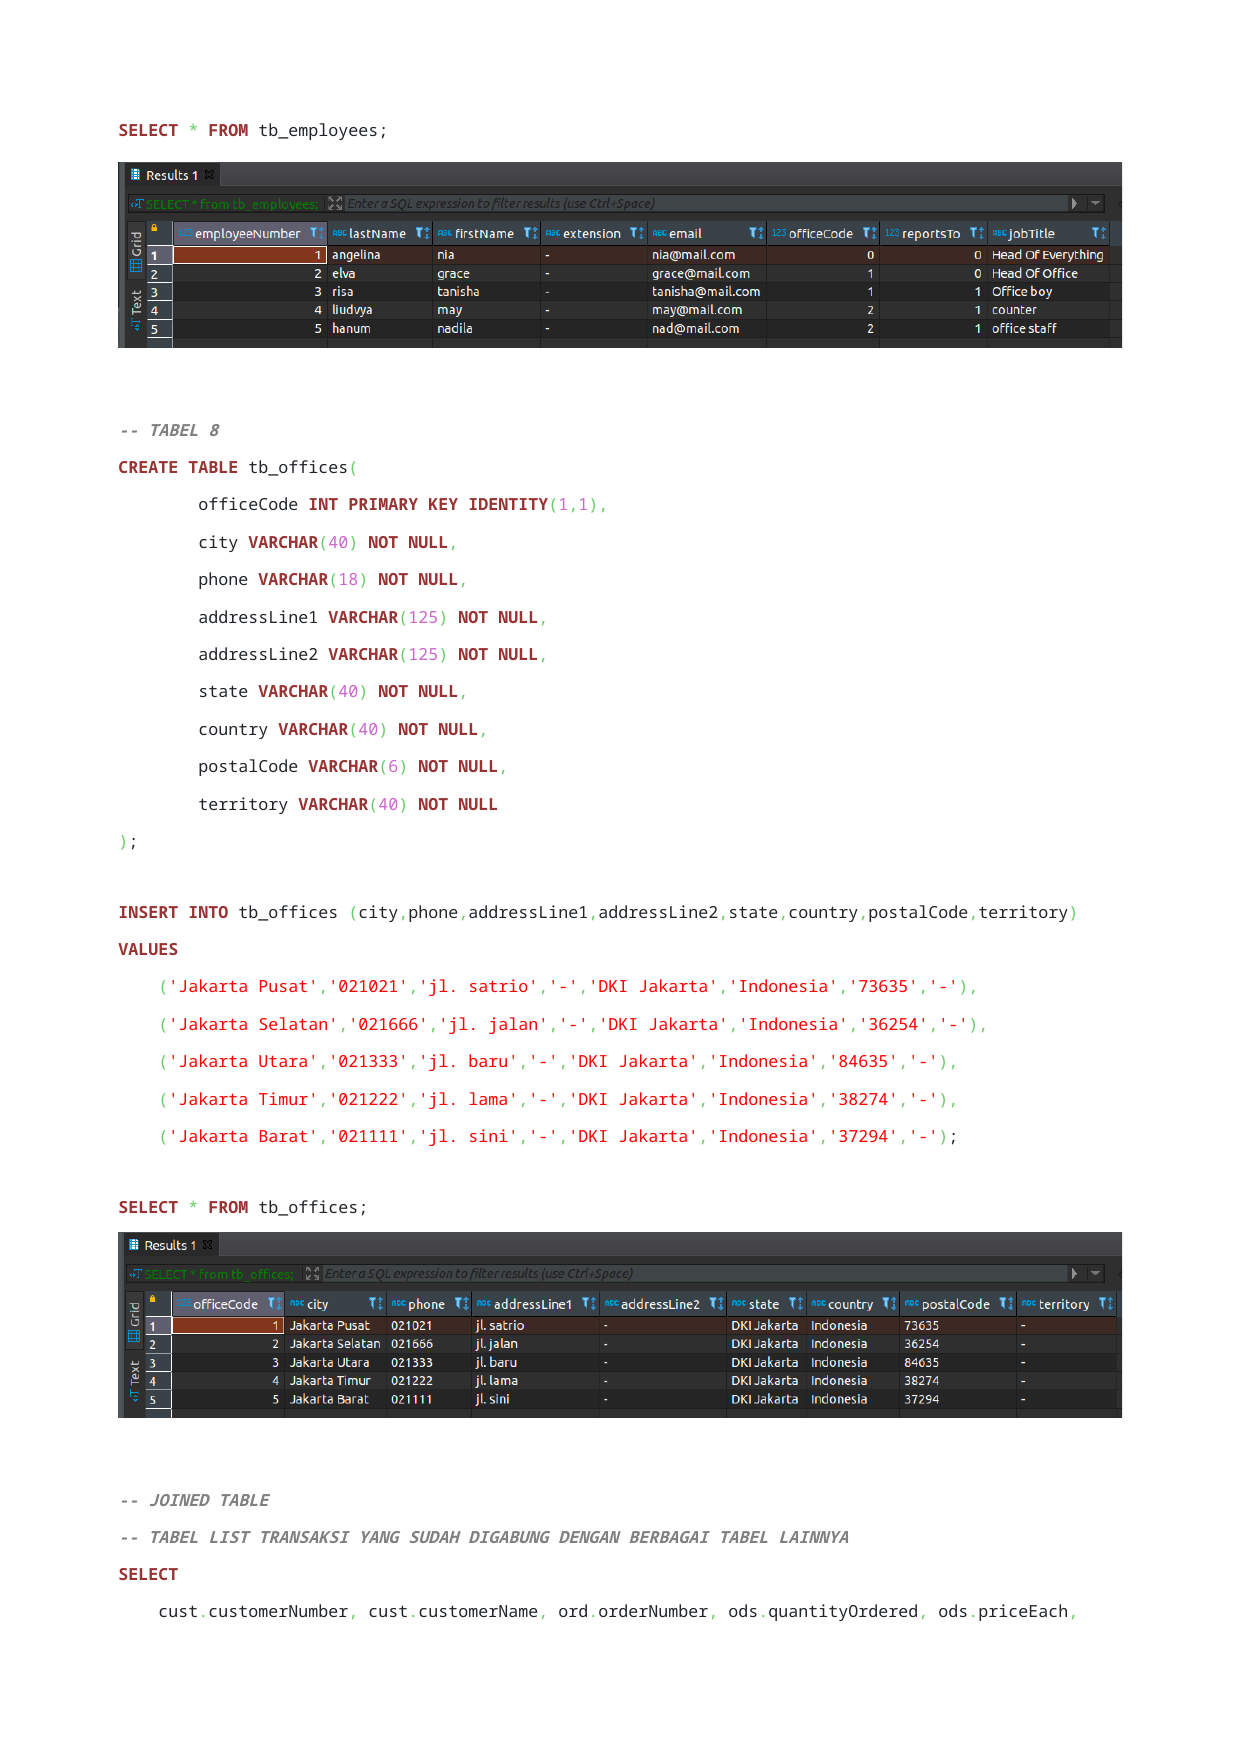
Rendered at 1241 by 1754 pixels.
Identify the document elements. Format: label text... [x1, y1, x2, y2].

text INSERT INTO tb_offices (city,phone,addressLine1,addressLine2,state,country,postalCode,territory) [118, 900, 1122, 923]
text state VARCHAR(40) NOT NULL, [118, 680, 1122, 703]
text territory VARCHAR(40) NOT NULL [118, 792, 1122, 815]
text SELECT * FROM tb_employees; [118, 118, 1122, 141]
text SELECT * FROM tb_offices; [118, 1195, 1122, 1218]
text ('Jakarta Timur','021222','jl. lama','-','DKI Jakarta','Indonesia','38274','-'), [118, 1087, 1122, 1110]
text ); [118, 829, 1122, 852]
text ('Jakarta Selatan','021666','jl. jalan','-','DKI Jakarta','Indonesia','36254','-'), [118, 1012, 1122, 1035]
text addressLine1 VARCHAR(125) NOT NULL, [118, 605, 1122, 628]
text ('Jakarta Utara','021333','jl. baru','-','DKI Jakarta','Indonesia','84635','-'), [118, 1050, 1122, 1072]
text -- TABEL 8 [118, 418, 1122, 441]
text country VARCHAR(40) NOT NULL, [118, 717, 1122, 740]
text city VARCHAR(40) NOT NULL, [118, 530, 1122, 553]
text officeCode INT PRIMARY KEY IDENTITY(1,1), [118, 493, 1122, 516]
picture [118, 1232, 1123, 1418]
text -- JOINED TABLE [118, 1488, 1122, 1511]
text CREATE TABLE tb_offices( [118, 456, 1122, 478]
text -- TABEL LIST TRANSAKSI YANG SUDAH DIGABUNG DENGAN BERBAGAI TABEL LAINNYA [118, 1525, 1122, 1548]
text SELECT [118, 1563, 1122, 1585]
text VALUES [118, 938, 1122, 960]
text ('Jakarta Pusat','021021','jl. satrio','-','DKI Jakarta','Indonesia','73635','-'), [118, 975, 1122, 998]
text postalCode VARCHAR(6) NOT NULL, [118, 755, 1122, 778]
text addressLine2 VARCHAR(125) NOT NULL, [118, 643, 1122, 665]
text cust.customerNumber, cust.customerName, ord.orderNumber, ods.quantityOrdered, ods.priceEach, [118, 1600, 1122, 1623]
picture [118, 162, 1123, 348]
text phone VARCHAR(18) NOT NULL, [118, 568, 1122, 591]
text ('Jakarta Barat','021111','jl. sini','-','DKI Jakarta','Indonesia','37294','-'); [118, 1124, 1122, 1147]
